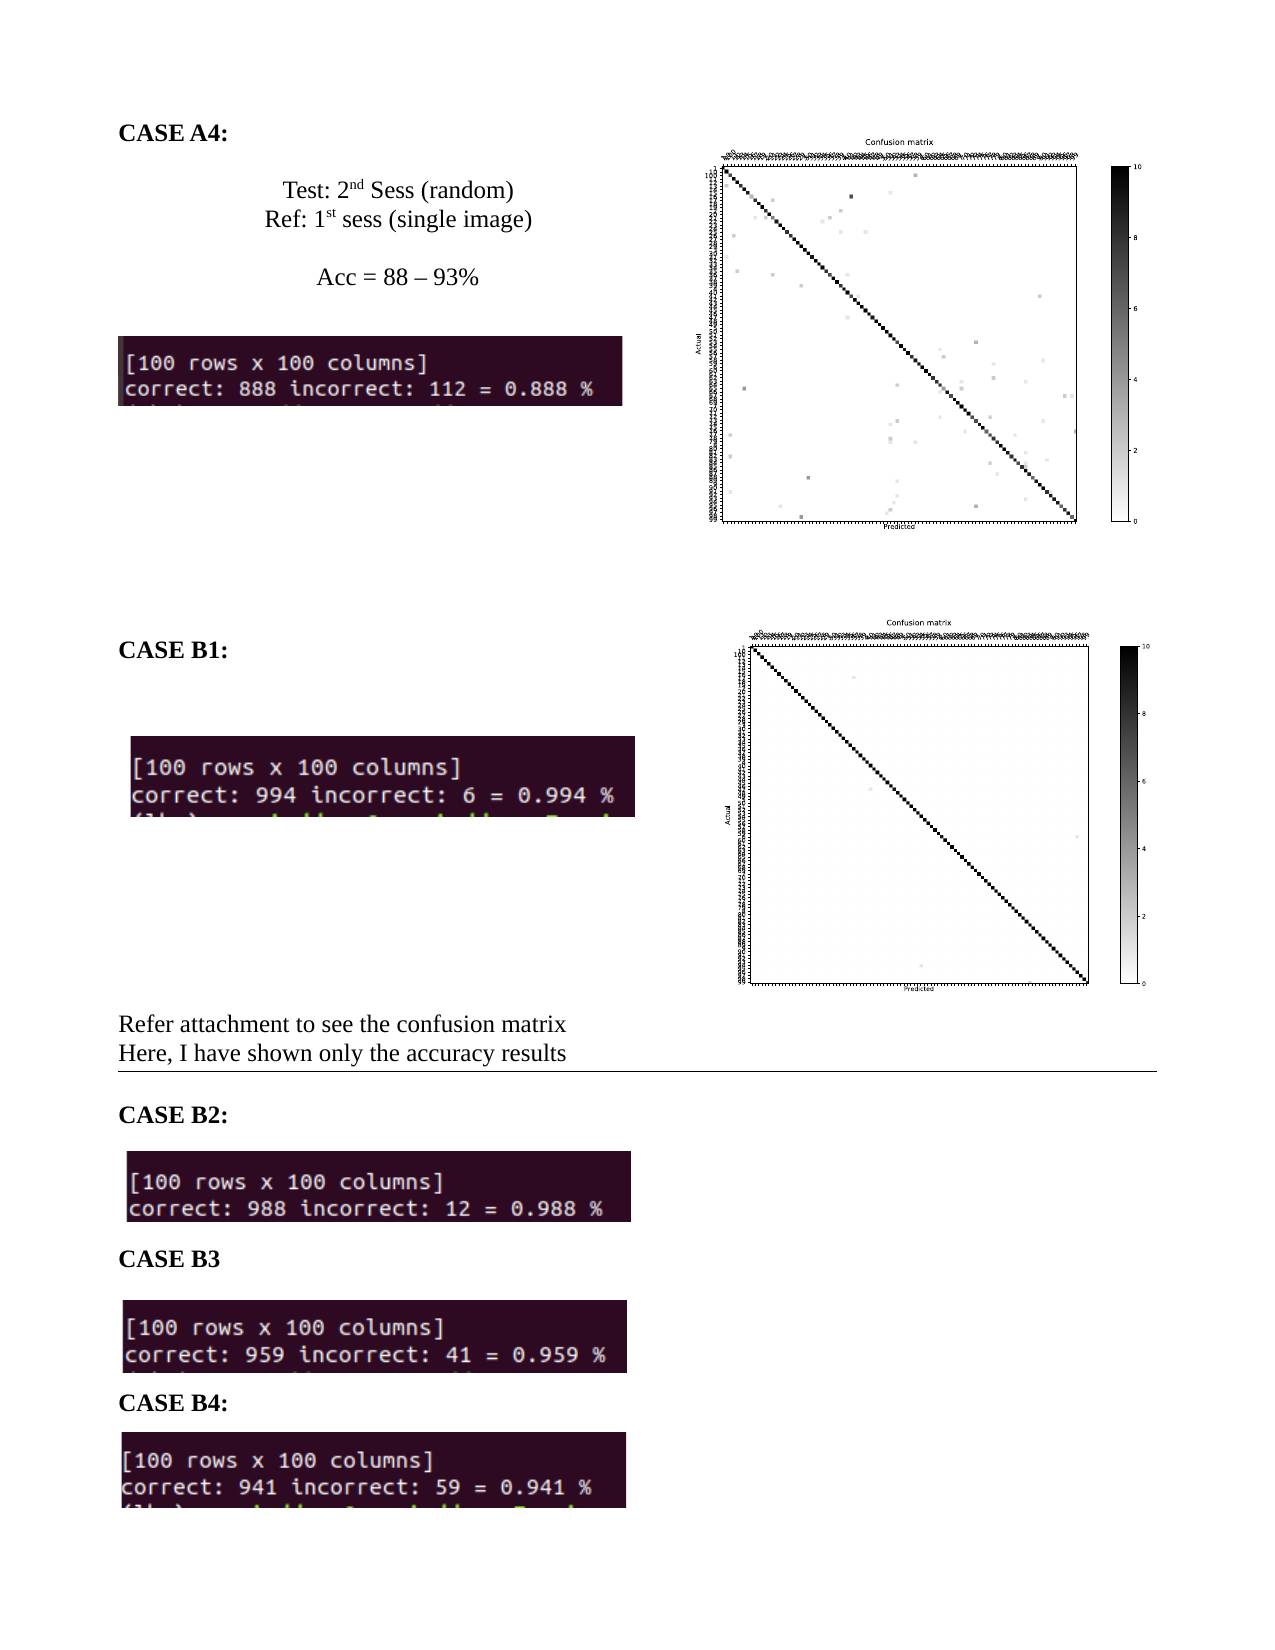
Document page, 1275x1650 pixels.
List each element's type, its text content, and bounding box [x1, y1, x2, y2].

text CASE B3 [118, 1244, 1157, 1273]
picture [122, 1300, 627, 1373]
picture [121, 1432, 627, 1508]
text Ref: 1st sess (single image) [118, 204, 672, 233]
text Acc = 88 – 93% [118, 262, 672, 291]
text CASE B4: [118, 1388, 1157, 1416]
text CASE B2: [118, 1100, 1157, 1129]
text CASE B1: [118, 636, 683, 664]
text Here, I have shown only the accuracy results [118, 1038, 1157, 1071]
text CASE A4: [118, 118, 1157, 147]
picture [118, 336, 623, 406]
picture [130, 736, 635, 817]
text Refer attachment to see the confusion matrix [118, 1009, 1157, 1038]
text Test: 2nd Sess (random) [118, 176, 672, 204]
picture [126, 1151, 631, 1222]
